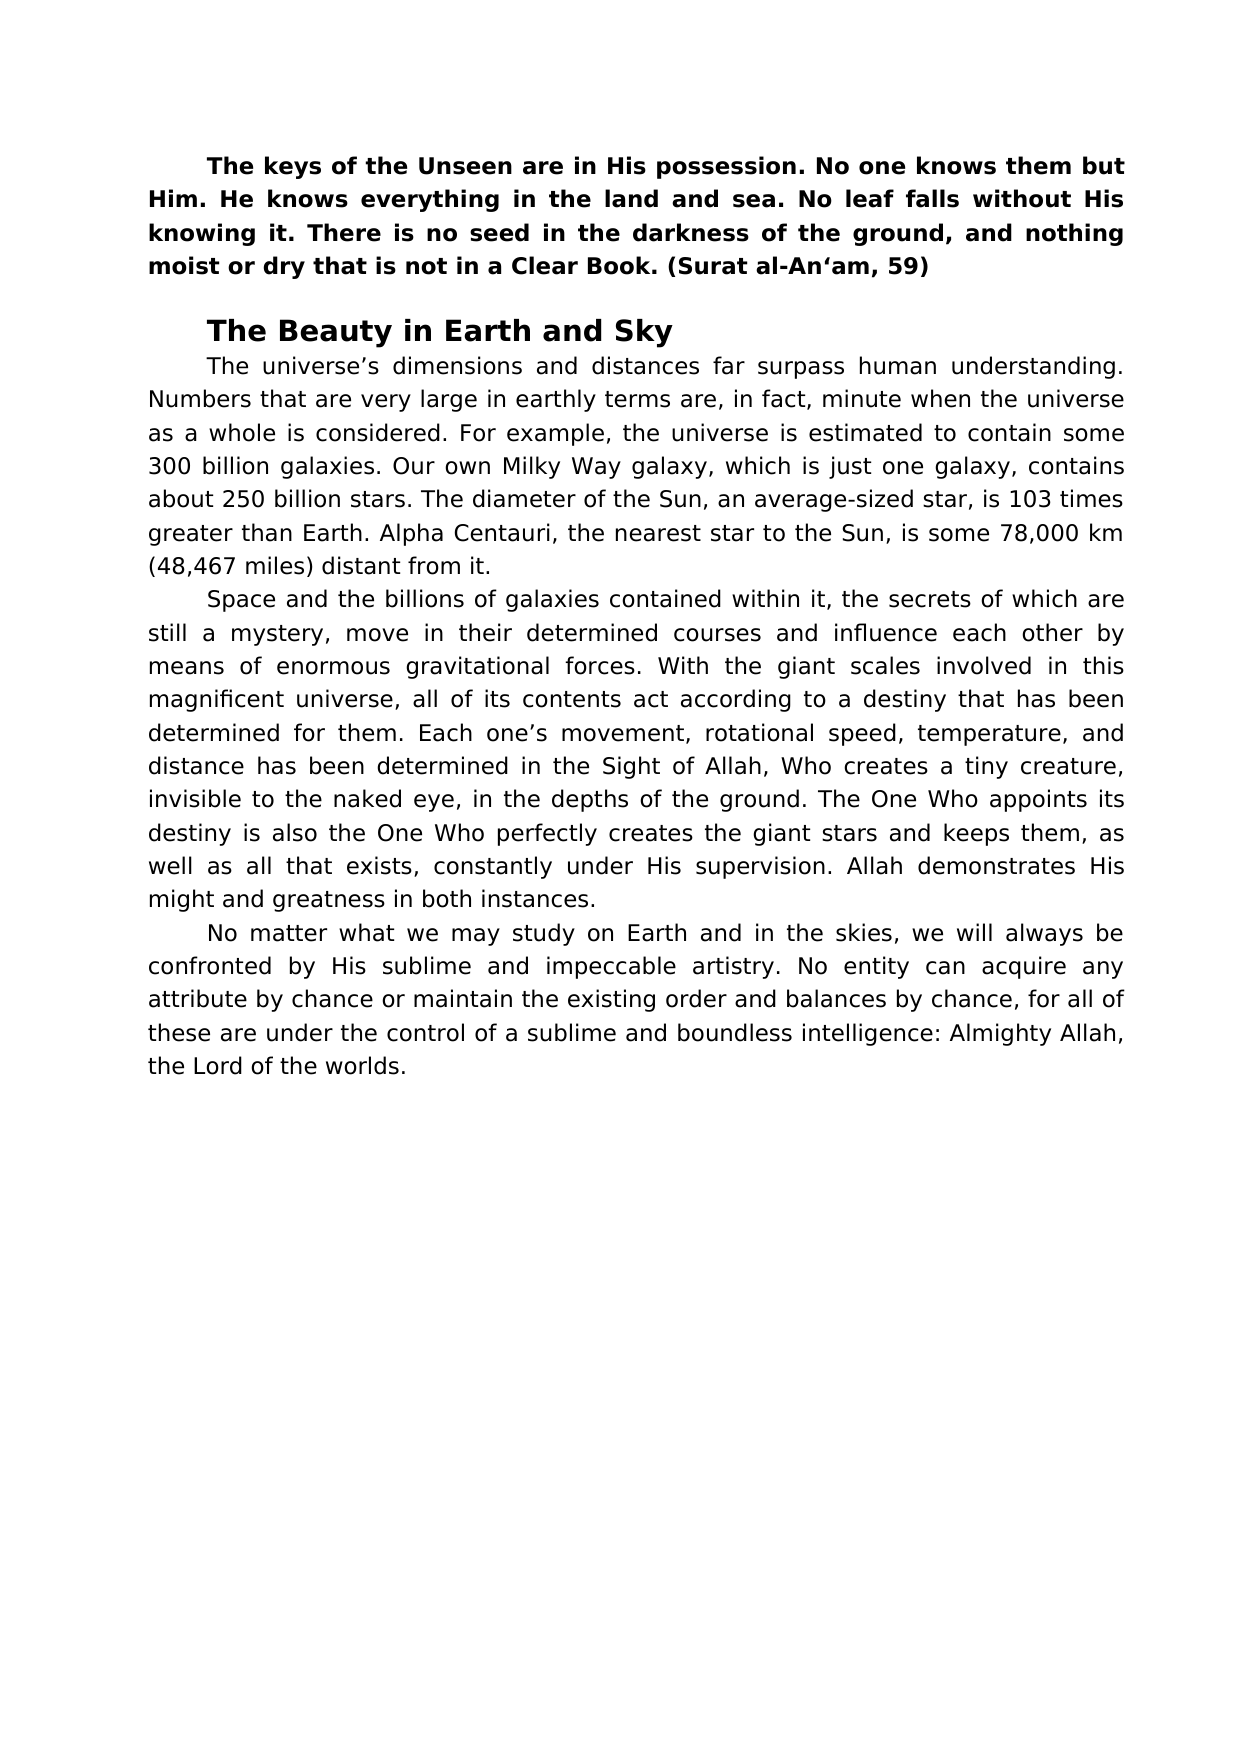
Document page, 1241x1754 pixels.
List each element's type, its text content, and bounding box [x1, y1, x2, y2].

text The Beauty in Earth and Sky [148, 314, 1126, 348]
text Space and the billions of galaxies contained within it, the secrets of which are still a mystery, move in their determined courses and influence each other by means of enormous gravitational forces. With the giant scales involved in this magnificent universe, all of its contents act according to a destiny that has been determined for them. Each one’s movement, rotational speed, temperature, and distance has been determined in the Sight of Allah, Who creates a tiny creature, invisible to the naked eye, in the depths of the ground. The One Who appoints its destiny is also the One Who perfectly creates the giant stars and keeps them, as well as all that exists, constantly under His supervision. Allah demonstrates His might and greatness in both instances. [148, 581, 1126, 914]
text No matter what we may study on Earth and in the skies, we will always be confronted by His sublime and impeccable artistry. No entity can acquire any attribute by chance or maintain the existing order and balances by chance, for all of these are under the control of a sublime and boundless intelligence: Almighty Allah, the Lord of the worlds. [148, 914, 1126, 1081]
text The keys of the Unseen are in His possession. No one knows them but Him. He knows everything in the land and sea. No leaf falls without His knowing it. There is no seed in the darkness of the ground, and nothing moist or dry that is not in a Clear Book. (Surat al-An‘am, 59) [148, 148, 1126, 281]
text The universe’s dimensions and distances far surpass human understanding. Numbers that are very large in earthly terms are, in fact, minute when the universe as a whole is considered. For example, the universe is estimated to contain some 300 billion galaxies. Our own Milky Way galaxy, which is just one galaxy, contains about 250 billion stars. The diameter of the Sun, an average-sized star, is 103 times greater than Earth. Alpha Centauri, the nearest star to the Sun, is some 78,000 km (48,467 miles) distant from it. [148, 348, 1126, 581]
